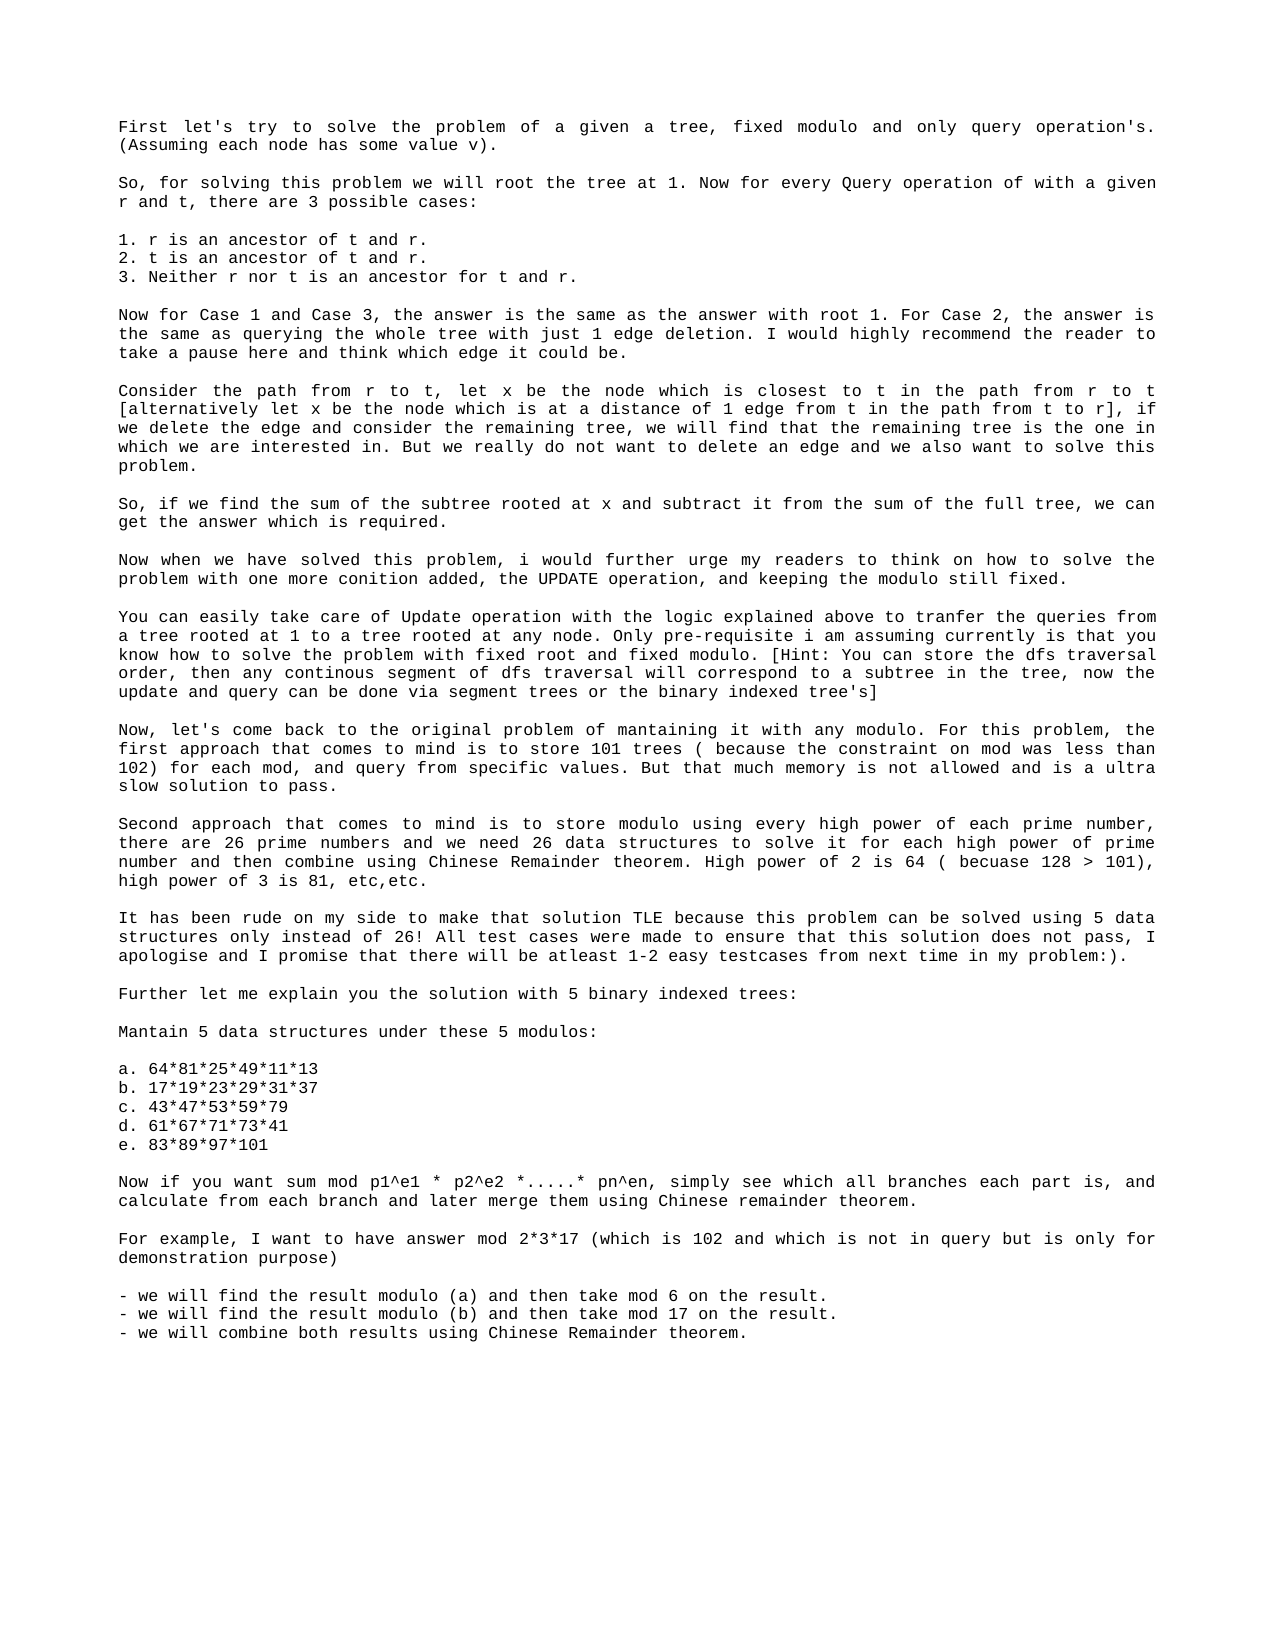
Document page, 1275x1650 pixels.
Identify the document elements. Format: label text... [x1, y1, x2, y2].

text 3. Neither r nor t is an ancestor for t and r. [118, 269, 1157, 288]
text e. 83*89*97*101 [118, 1136, 1157, 1155]
text It has been rude on my side to make that solution TLE because this problem can be solved using 5 data structures only instead of 26! All test cases were made to ensure that this solution does not pass, I apologise and I promise that there will be atleast 1-2 easy testcases from next time in my problem:). [118, 910, 1157, 967]
text Further let me explain you the solution with 5 binary indexed trees: [118, 985, 1157, 1004]
text So, if we find the sum of the subtree rooted at x and subtract it from the sum of the full tree, we can get the answer which is required. [118, 495, 1157, 533]
text Now for Case 1 and Case 3, the answer is the same as the answer with root 1. For Case 2, the answer is the same as querying the whole tree with just 1 edge deletion. I would highly recommend the reader to take a pause here and think which edge it could be. [118, 307, 1157, 363]
text First let's try to solve the problem of a given a tree, fixed modulo and only query operation's. (Assuming each node has some value v). [118, 118, 1157, 156]
text Now, let's come back to the original problem of mantaining it with any modulo. For this problem, the first approach that comes to mind is to store 101 trees ( because the constraint on mod was less than 102) for each mod, and query from specific values. But that much memory is not allowed and is a ultra slow solution to pass. [118, 721, 1157, 797]
text 1. r is an ancestor of t and r. [118, 231, 1157, 250]
text c. 43*47*53*59*79 [118, 1098, 1157, 1117]
text a. 64*81*25*49*11*13 [118, 1061, 1157, 1080]
text You can easily take care of Update operation with the logic explained above to tranfer the queries from a tree rooted at 1 to a tree rooted at any node. Only pre-requisite i am assuming currently is that you know how to solve the problem with fixed root and fixed modulo. [Hint: You can store the dfs traversal order, then any continous segment of dfs traversal will correspond to a subtree in the tree, now the update and query can be done via segment trees or the binary indexed tree's] [118, 608, 1157, 703]
text - we will find the result modulo (a) and then take mod 6 on the result. [118, 1287, 1157, 1306]
text d. 61*67*71*73*41 [118, 1117, 1157, 1136]
text Now when we have solved this problem, i would further urge my readers to think on how to solve the problem with one more conition added, the UPDATE operation, and keeping the modulo still fixed. [118, 552, 1157, 589]
text Second approach that comes to mind is to store modulo using every high power of each prime number, there are 26 prime numbers and we need 26 data structures to solve it for each high power of prime number and then combine using Chinese Remainder theorem. High power of 2 is 64 ( becuase 128 > 101), high power of 3 is 81, etc,etc. [118, 816, 1157, 891]
text 2. t is an ancestor of t and r. [118, 250, 1157, 269]
text - we will combine both results using Chinese Remainder theorem. [118, 1325, 1157, 1344]
text b. 17*19*23*29*31*37 [118, 1080, 1157, 1098]
text So, for solving this problem we will root the tree at 1. Now for every Query operation of with a given r and t, there are 3 possible cases: [118, 175, 1157, 212]
text Mantain 5 data structures under these 5 modulos: [118, 1023, 1157, 1042]
text For example, I want to have answer mod 2*3*17 (which is 102 and which is not in query but is only for demonstration purpose) [118, 1231, 1157, 1268]
text Now if you want sum mod p1^e1 * p2^e2 *.....* pn^en, simply see which all branches each part is, and calculate from each branch and later merge them using Chinese remainder theorem. [118, 1174, 1157, 1212]
text Consider the path from r to t, let x be the node which is closest to t in the path from r to t [alternatively let x be the node which is at a distance of 1 edge from t in the path from t to r], if we delete the edge and consider the remaining tree, we will find that the remaining tree is the one in which we are interested in. But we really do not want to delete an edge and we also want to solve this problem. [118, 382, 1157, 476]
text - we will find the result modulo (b) and then take mod 17 on the result. [118, 1306, 1157, 1325]
